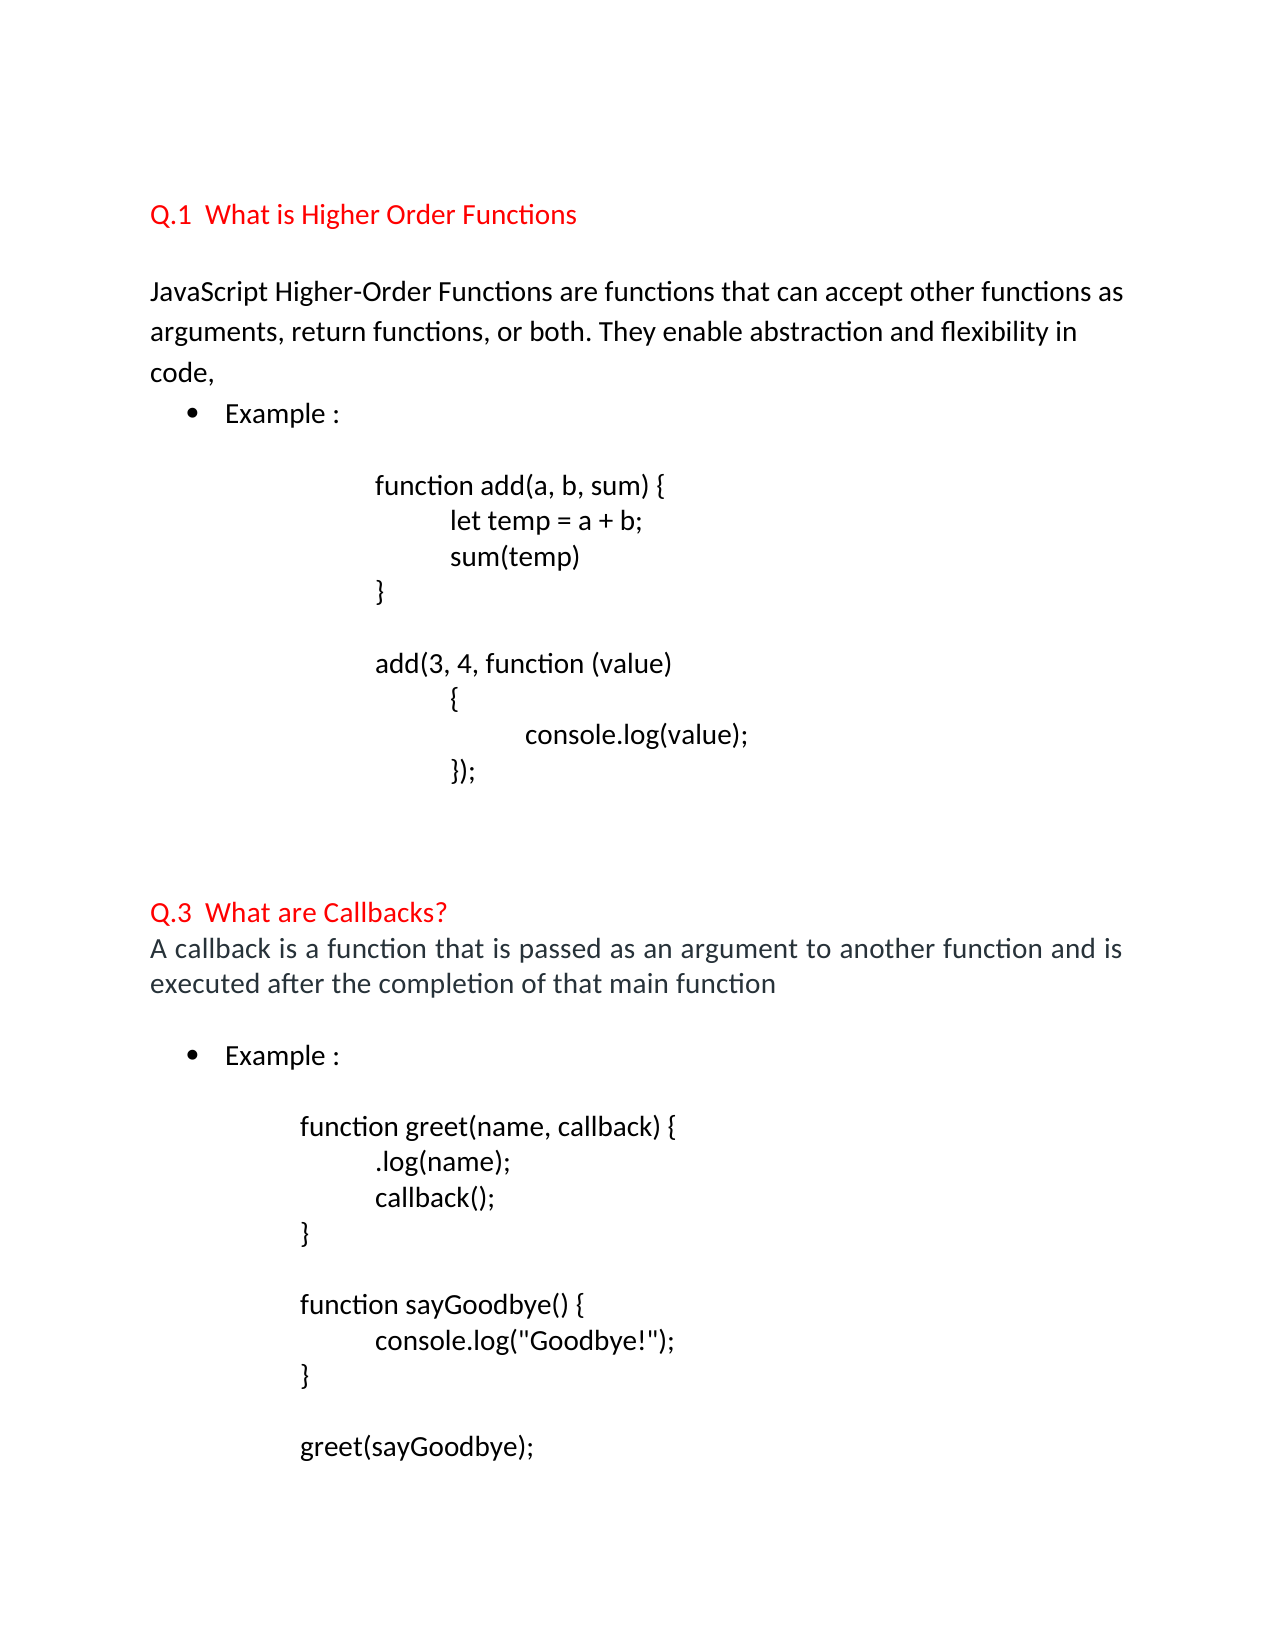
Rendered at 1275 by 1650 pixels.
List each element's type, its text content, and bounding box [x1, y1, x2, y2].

text } [225, 1357, 1125, 1393]
text .log(name); [150, 1143, 1125, 1179]
subtitle Q.1 What is Higher Order Functions [150, 196, 1125, 232]
text callback(); [150, 1179, 1125, 1215]
text function greet(name, callback) { [225, 1108, 1125, 1143]
text add(3, 4, function (value) [300, 645, 1125, 680]
text sum(temp) [375, 538, 1125, 573]
text { [375, 680, 1125, 716]
list Example : [187, 395, 1125, 431]
text greet(sayGoodbye); [225, 1428, 1125, 1464]
text let temp = a + b; [375, 502, 1125, 538]
subtitle Q.3 What are Callbacks? [150, 894, 1125, 930]
text A callback is a function that is passed as an argument to another function and is executed after the completion of that main function [150, 930, 1125, 1001]
text }); [375, 752, 1125, 787]
text } [300, 573, 1125, 609]
text function add(a, b, sum) { [300, 467, 1125, 502]
text JavaScript Higher-Order Functions are functions that can accept other functions as arguments, return functions, or both. They enable abstraction and flexibility in code, [150, 273, 1125, 390]
text console.log("Goodbye!"); [150, 1322, 1125, 1357]
text } [225, 1215, 1125, 1250]
text console.log(value); [450, 716, 1125, 752]
list Example : [187, 1037, 1125, 1072]
text function sayGoodbye() { [225, 1286, 1125, 1322]
